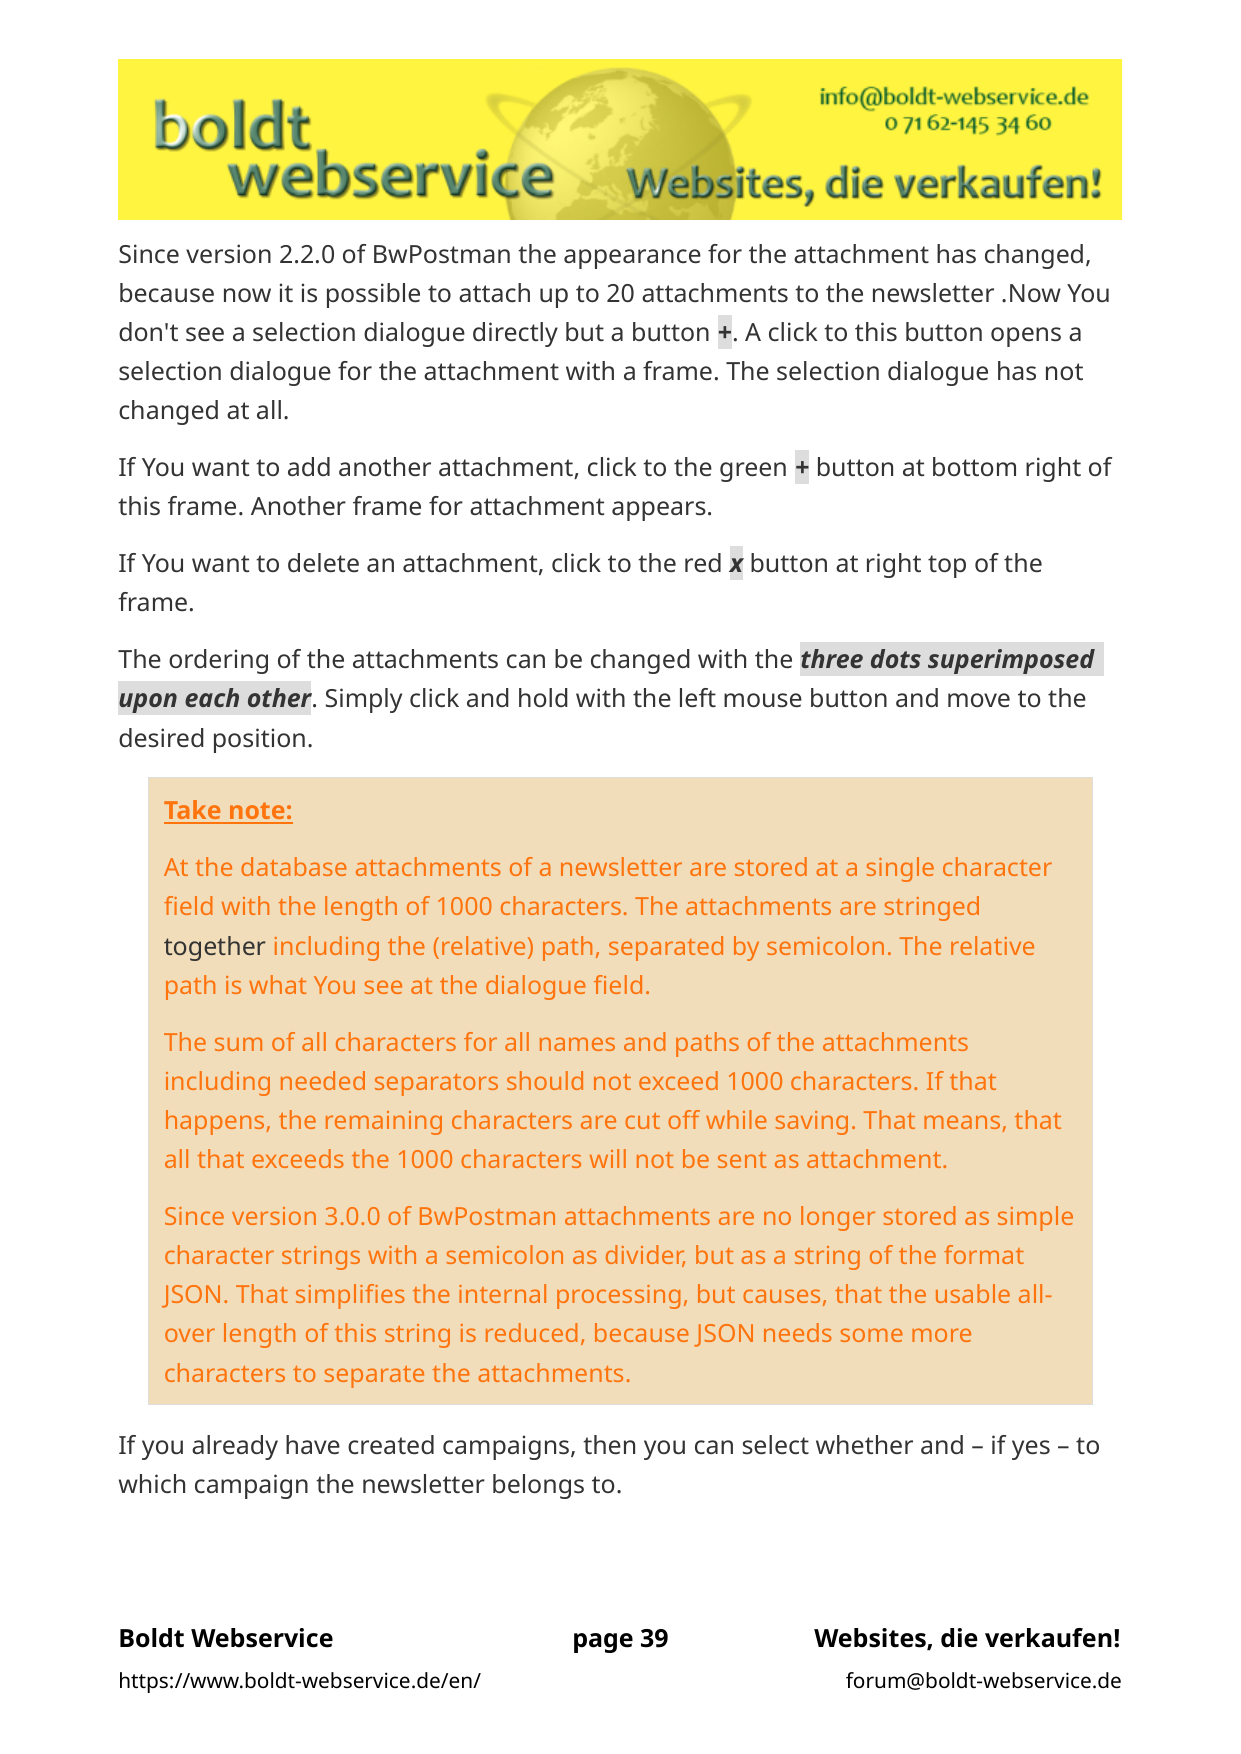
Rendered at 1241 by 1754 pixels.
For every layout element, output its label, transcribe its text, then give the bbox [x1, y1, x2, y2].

text If You want to add another attachment, click to the green + button at bottom right of this frame. Another frame for attachment appears. [118, 450, 1122, 523]
text The ordering of the attachments can be changed with the three dots superimposed upon each other. Simply click and hold with the left mouse button and move to the desired position. [118, 642, 1122, 754]
text The sum of all characters for all names and paths of the attachments including needed separators should not exceed 1000 characters. If that happens, the remaining characters are cut off while saving. That means, that all that exceeds the 1000 characters will not be sent as attachment. [149, 1008, 1092, 1176]
text Since version 2.2.0 of BwPostman the appearance for the attachment has changed, because now it is possible to attach up to 20 attachments to the newsletter .Now You don't see a selection dialogue directly but a button +. A click to this button opens a selection dialogue for the attachment with a frame. The selection dialogue has not changed at all. [118, 236, 1122, 427]
text Take note: [149, 778, 1092, 827]
text At the database attachments of a newsletter are stored at a single character field with the length of 1000 characters. The attachments are stringed together including the (relative) path, separated by semicolon. The relative path is what You see at the dialogue field. [149, 834, 1092, 1001]
text Since version 3.0.0 of BwPostman attachments are no longer stored as simple character strings with a semicolon as divider, but as a string of the format JSON. That simplifies the internal processing, but causes, that the usable all-over length of this string is reduced, because JSON needs some more characters to separate the attachments. [149, 1183, 1092, 1404]
picture [118, 59, 1123, 220]
text If you already have created campaigns, then you can select whether and – if yes – to which campaign the newsletter belongs to. [118, 1428, 1122, 1501]
text If You want to delete an attachment, click to the red x button at right top of the frame. [118, 546, 1122, 619]
